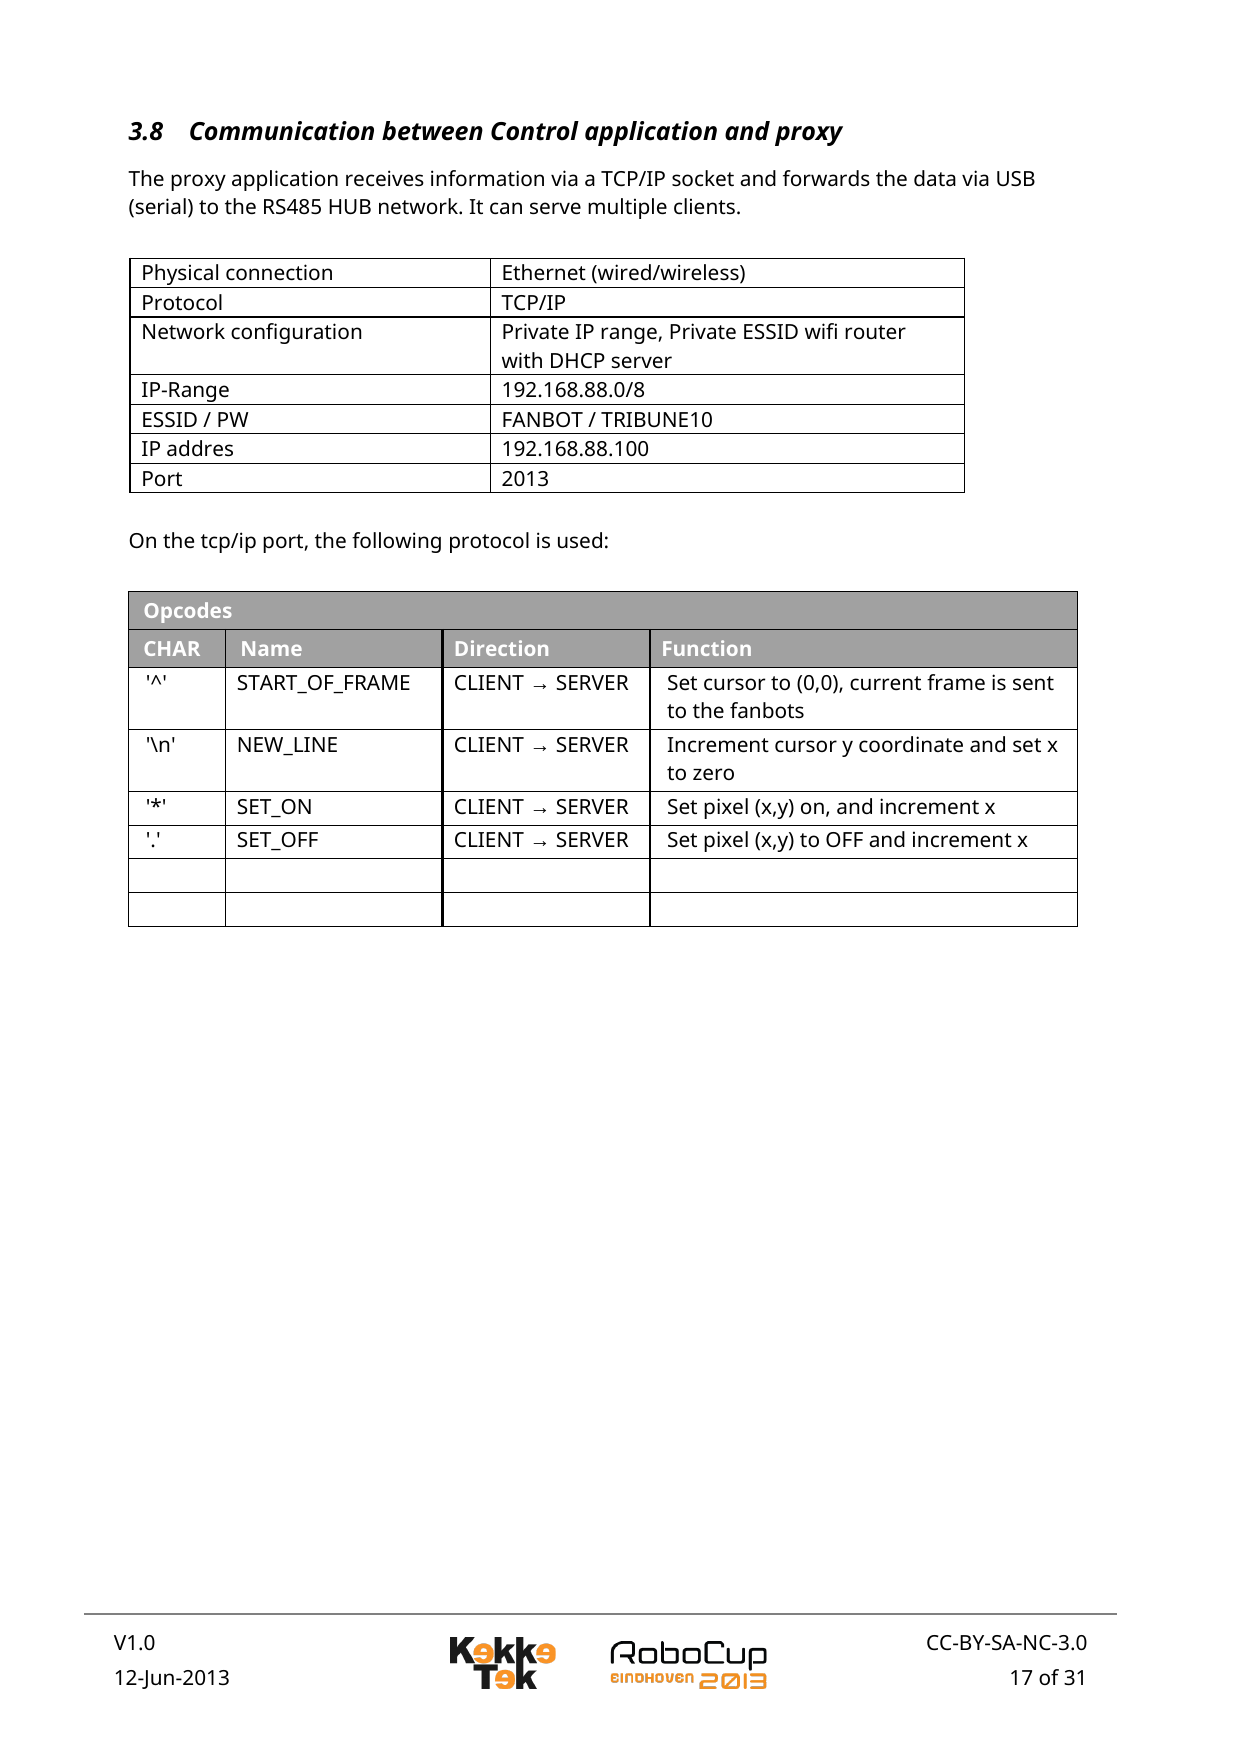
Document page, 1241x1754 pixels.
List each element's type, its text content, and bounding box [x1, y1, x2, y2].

table_cell [651, 859, 1077, 892]
table_cell Network configuration [131, 318, 490, 374]
table_cell '.' [129, 826, 225, 858]
table_header Ethernet (wired/wireless) [491, 259, 964, 287]
table_cell CLIENT → SERVER [444, 668, 649, 729]
table_header Opcodes [129, 592, 1077, 629]
table_cell FANBOT / TRIBUNE10 [491, 405, 964, 433]
table_cell 2013 [491, 464, 964, 492]
table_cell 192.168.88.100 [491, 434, 964, 463]
table_cell CLIENT → SERVER [444, 826, 649, 858]
picture [450, 1637, 556, 1689]
table_cell Increment cursor y coordinate and set x to zero [651, 730, 1077, 791]
table_cell Private IP range, Private ESSID wifi router with DHCP server [491, 318, 964, 374]
table_cell '*' [129, 792, 225, 824]
table_cell Direction [444, 630, 649, 667]
subtitle Communication between Control application and proxy [128, 113, 1092, 147]
table_cell Name [226, 630, 441, 667]
table_cell CHAR [129, 630, 225, 667]
table_cell Function [651, 630, 1077, 667]
table_cell Port [131, 464, 490, 492]
table_cell SET_ON [226, 792, 441, 824]
table_cell '^' [129, 668, 225, 729]
table_cell SET_OFF [226, 826, 441, 858]
text The proxy application receives information via a TCP/IP socket and forwards the data via USB (serial) to the RS485 HUB network. It can serve multiple clients. [128, 164, 1092, 221]
table_cell [226, 893, 441, 926]
table_cell START_OF_FRAME [226, 668, 441, 729]
table_cell [226, 859, 441, 892]
picture [610, 1641, 767, 1689]
table_cell [129, 893, 225, 926]
table_cell 192.168.88.0/8 [491, 375, 964, 404]
table_cell Set cursor to (0,0), current frame is sent to the fanbots [651, 668, 1077, 729]
table_cell Set pixel (x,y) on, and increment x [651, 792, 1077, 824]
table_cell CLIENT → SERVER [444, 730, 649, 791]
table_cell ESSID / PW [131, 405, 490, 433]
table_cell TCP/IP [491, 288, 964, 316]
table_cell IP addres [131, 434, 490, 463]
table_cell [444, 893, 649, 926]
table_cell '\n' [129, 730, 225, 791]
table_header Physical connection [131, 259, 490, 287]
table_cell IP-Range [131, 375, 490, 404]
table_cell Set pixel (x,y) to OFF and increment x [651, 826, 1077, 858]
table_cell CLIENT → SERVER [444, 792, 649, 824]
table_cell Protocol [131, 288, 490, 316]
table_cell [444, 859, 649, 892]
table_cell [129, 859, 225, 892]
table_cell NEW_LINE [226, 730, 441, 791]
table_cell [651, 893, 1077, 926]
text On the tcp/ip port, the following protocol is used: [128, 526, 1092, 554]
